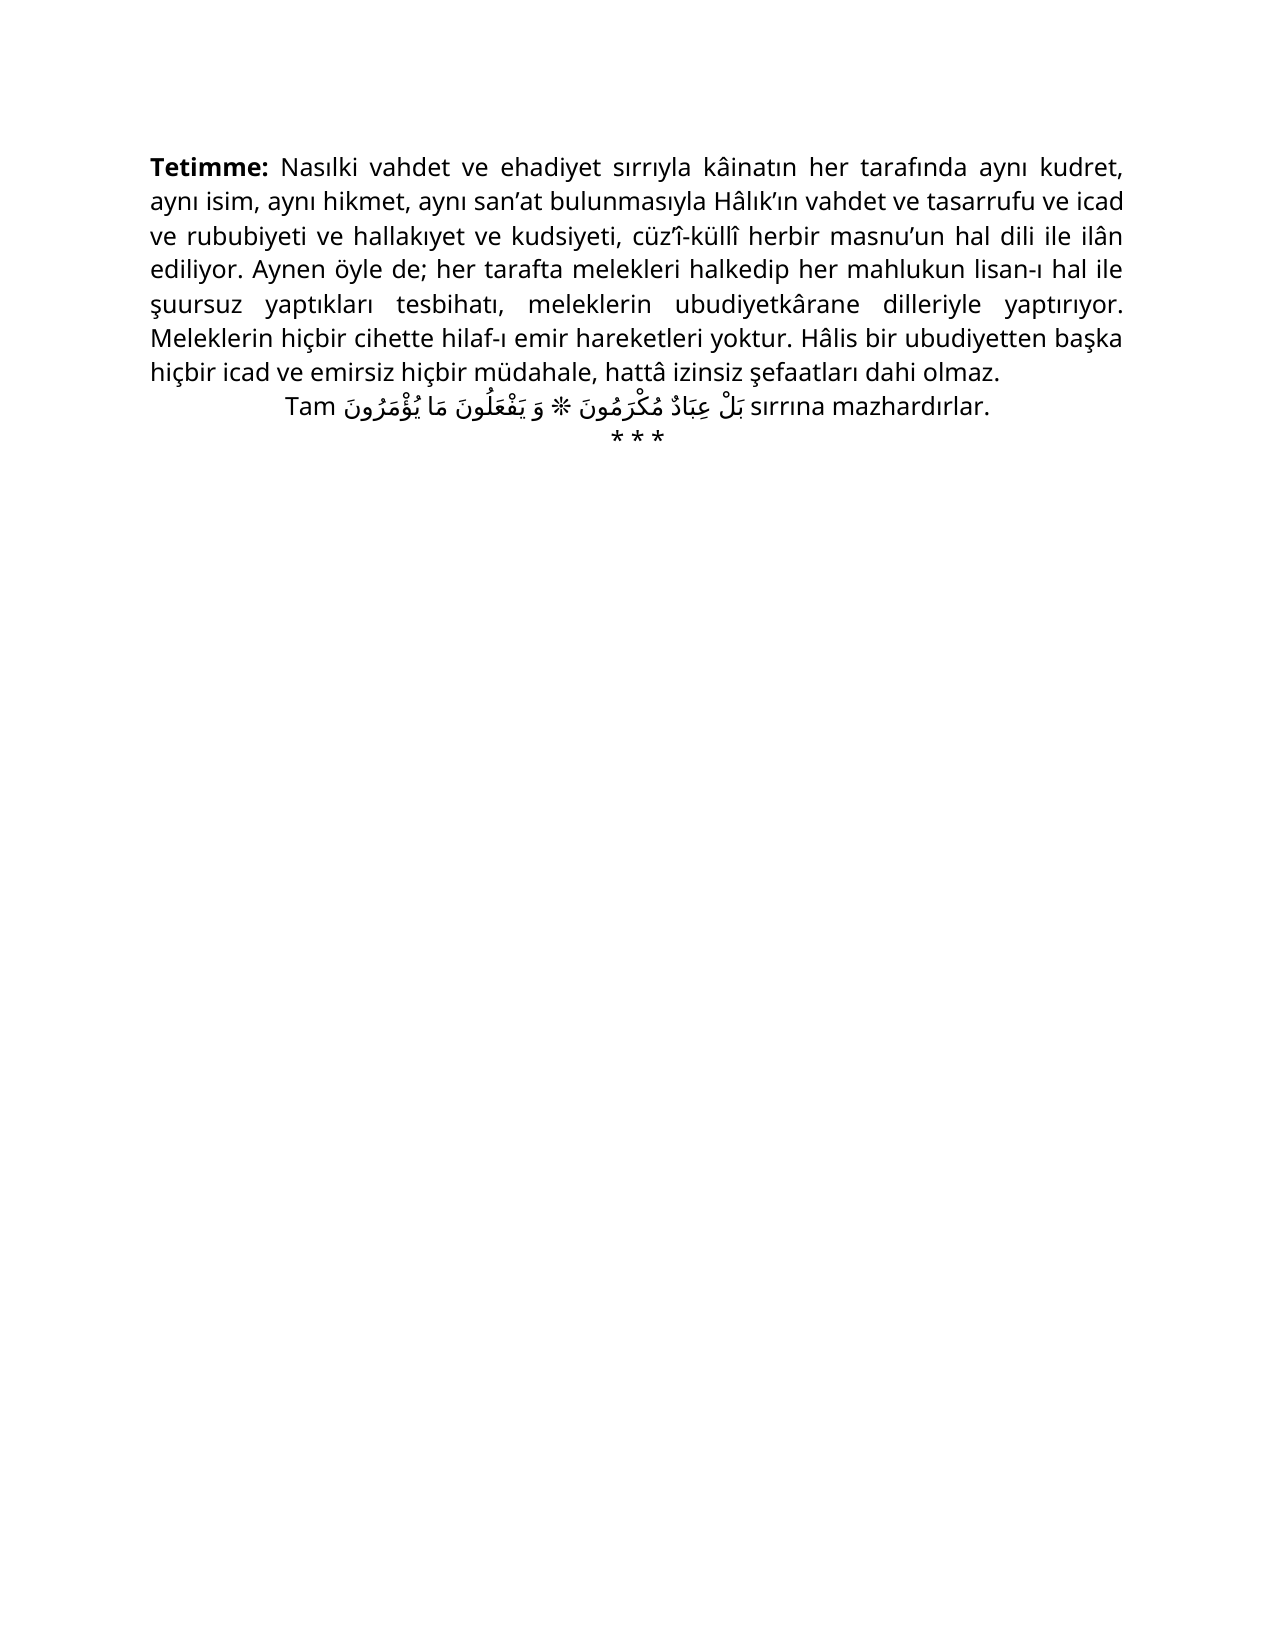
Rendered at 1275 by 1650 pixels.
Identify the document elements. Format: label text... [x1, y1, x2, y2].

text Tetimme: Nasılki vahdet ve ehadiyet sırrıyla kâinatın her tarafında aynı kudret, aynı isim, aynı hikmet, aynı san’at bulunmasıyla Hâlık’ın vahdet ve tasarrufu ve icad ve rububiyeti ve hallakıyet ve kudsiyeti, cüz’î-küllî herbir masnu’un hal dili ile ilân ediliyor. Aynen öyle de; her tarafta melekleri halkedip her mahlukun lisan-ı hal ile şuursuz yaptıkları tesbihatı, meleklerin ubudiyetkârane dilleriyle yaptırıyor. Meleklerin hiçbir cihette hilaf-ı emir hareketleri yoktur. Hâlis bir ubudiyetten başka hiçbir icad ve emirsiz hiçbir müdahale, hattâ izinsiz şefaatları dahi olmaz. [150, 150, 1125, 388]
text Tam بَلْ عِبَادٌ مُكْرَمُونَ ❊ وَ يَفْعَلُونَ مَا يُؤْمَرُونَ sırrına mazhardırlar. [150, 388, 1125, 422]
text * * * [150, 422, 1125, 457]
